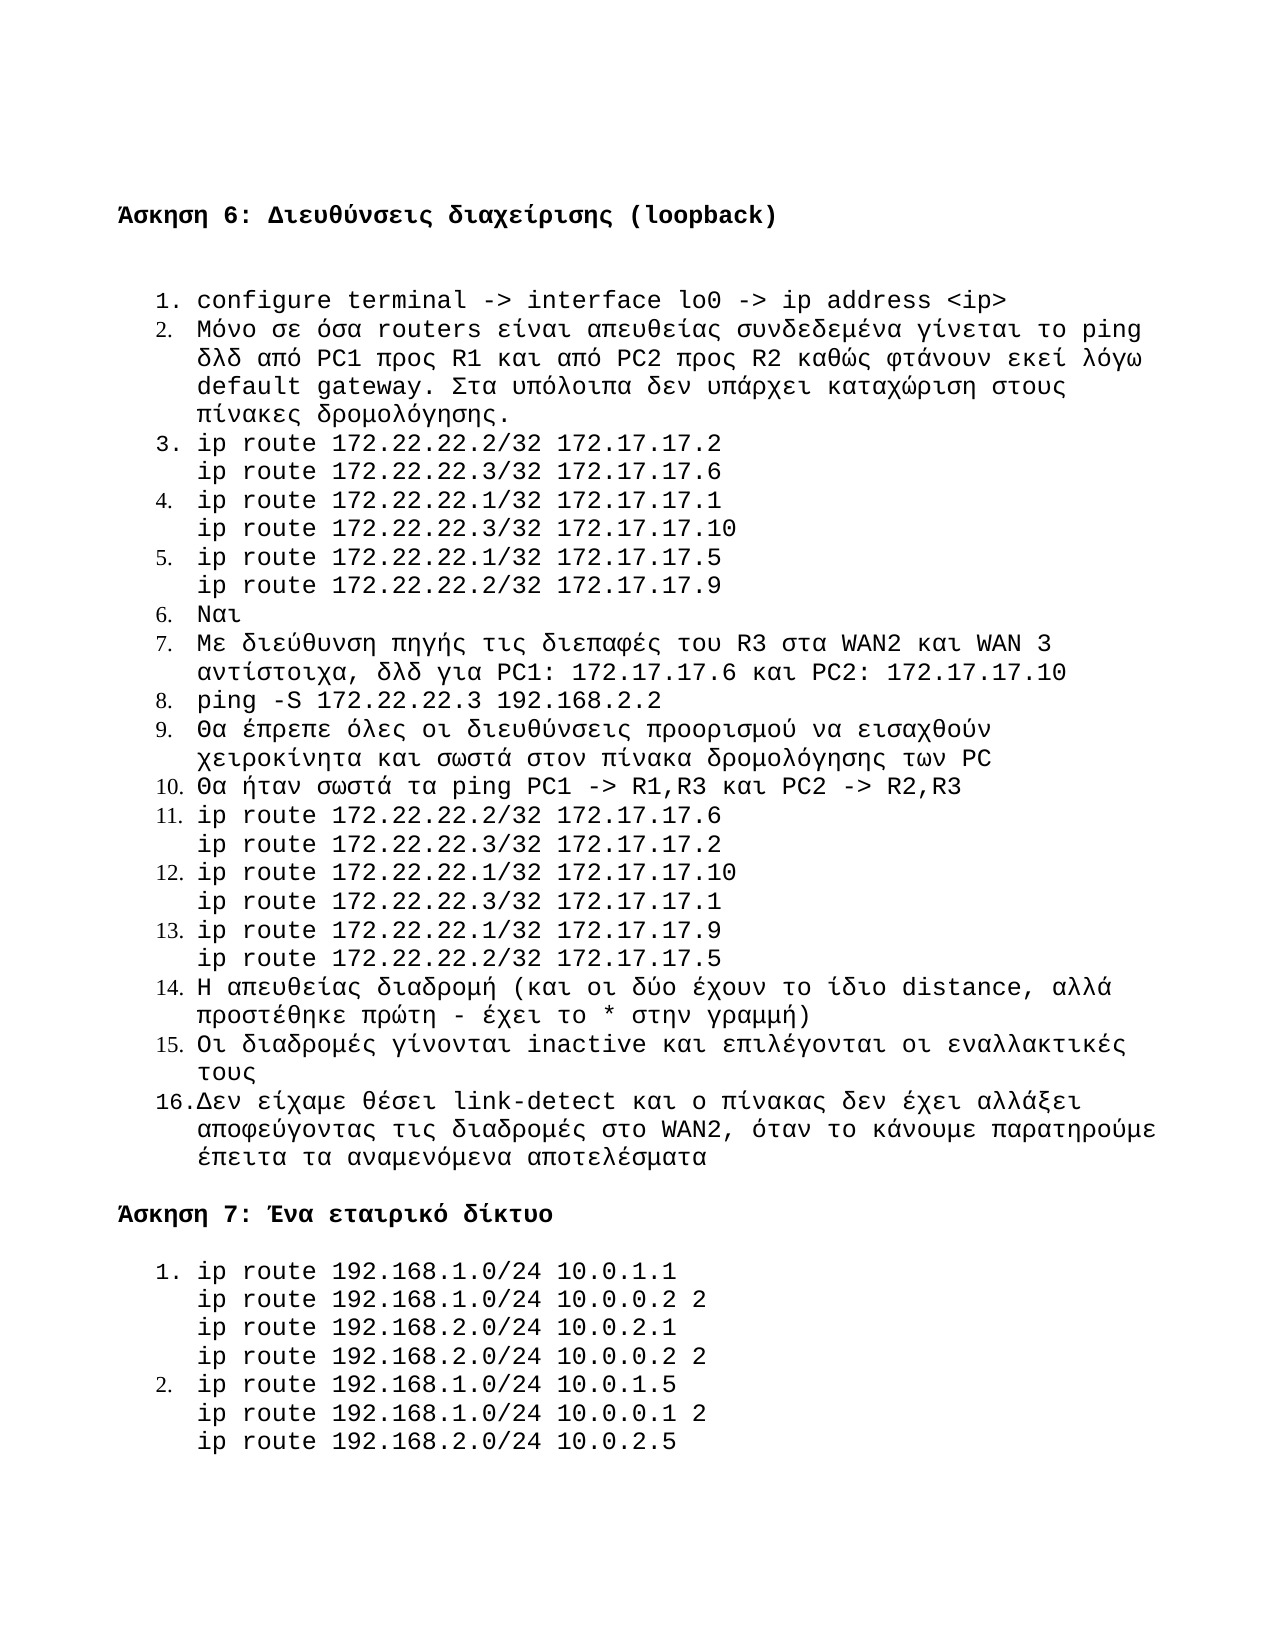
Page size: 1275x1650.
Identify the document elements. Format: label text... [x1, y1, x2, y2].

list ip route 192.168.1.0/24 10.0.1.1 [155, 1258, 1157, 1287]
list ip route 192.168.1.0/24 10.0.0.2 2 [155, 1287, 1157, 1315]
text Άσκηση 7: Ένα εταιρικό δίκτυο [118, 1202, 1157, 1230]
list Θα έπρεπε όλες οι διευθύνσεις προορισμού να εισαχθούν χειροκίνητα και σωστά στον πίνακα δρομολόγησης των PC [155, 716, 1157, 773]
list ip route 172.22.22.2/32 172.17.17.5 [155, 946, 1157, 974]
list Δεν είχαμε θέσει link-detect και ο πίνακας δεν έχει αλλάξει αποφεύγοντας τις διαδρομές στο WAN2, όταν το κάνουμε παρατηρούμε έπειτα τα αναμενόμενα αποτελέσματα [155, 1088, 1157, 1173]
list configure terminal -> interface lo0 -> ip address <ip> [155, 288, 1157, 316]
list ip route 192.168.2.0/24 10.0.0.2 2 [155, 1343, 1157, 1372]
list ip route 192.168.1.0/24 10.0.0.1 2 [155, 1400, 1157, 1429]
list Οι διαδρομές γίνονται inactive και επιλέγονται οι εναλλακτικές τους [155, 1031, 1157, 1088]
list ping -S 172.22.22.3 192.168.2.2 [155, 687, 1157, 716]
list ip route 172.22.22.3/32 172.17.17.1 [155, 888, 1157, 917]
list Η απευθείας διαδρομή (και οι δύο έχουν το ίδιο distance, αλλά προστέθηκε πρώτη - έχει το * στην γραμμή) [155, 974, 1157, 1031]
list ip route 172.22.22.1/32 172.17.17.9 [155, 917, 1157, 946]
list Θα ήταν σωστά τα ping PC1 -> R1,R3 και PC2 -> R2,R3 [155, 773, 1157, 802]
list ip route 172.22.22.2/32 172.17.17.2 [155, 430, 1157, 459]
list ip route 172.22.22.1/32 172.17.17.5 [155, 544, 1157, 573]
list ip route 172.22.22.3/32 172.17.17.6 [155, 459, 1157, 487]
list Ναι [155, 601, 1157, 630]
list ip route 172.22.22.3/32 172.17.17.10 [155, 516, 1157, 544]
list ip route 192.168.1.0/24 10.0.1.5 [155, 1372, 1157, 1400]
list ip route 172.22.22.3/32 172.17.17.2 [155, 831, 1157, 859]
text Άσκηση 6: Διευθύνσεις διαχείρισης (loopback) [118, 203, 1157, 231]
list ip route 192.168.2.0/24 10.0.2.1 [155, 1315, 1157, 1343]
list ip route 172.22.22.1/32 172.17.17.1 [155, 487, 1157, 516]
list Με διεύθυνση πηγής τις διεπαφές του R3 στα WAN2 και WAN 3 αντίστοιχα, δλδ για PC1: 172.17.17.6 και PC2: 172.17.17.10 [155, 630, 1157, 687]
list ip route 172.22.22.1/32 172.17.17.10 [155, 859, 1157, 888]
list ip route 172.22.22.2/32 172.17.17.6 [155, 802, 1157, 831]
list ip route 192.168.2.0/24 10.0.2.5 [155, 1429, 1157, 1457]
list ip route 172.22.22.2/32 172.17.17.9 [155, 573, 1157, 601]
list Μόνο σε όσα routers είναι απευθείας συνδεδεμένα γίνεται το ping δλδ από PC1 προς R1 και από PC2 προς R2 καθώς φτάνουν εκεί λόγω default gateway. Στα υπόλοιπα δεν υπάρχει καταχώριση στους πίνακες δρομολόγησης. [155, 316, 1157, 430]
